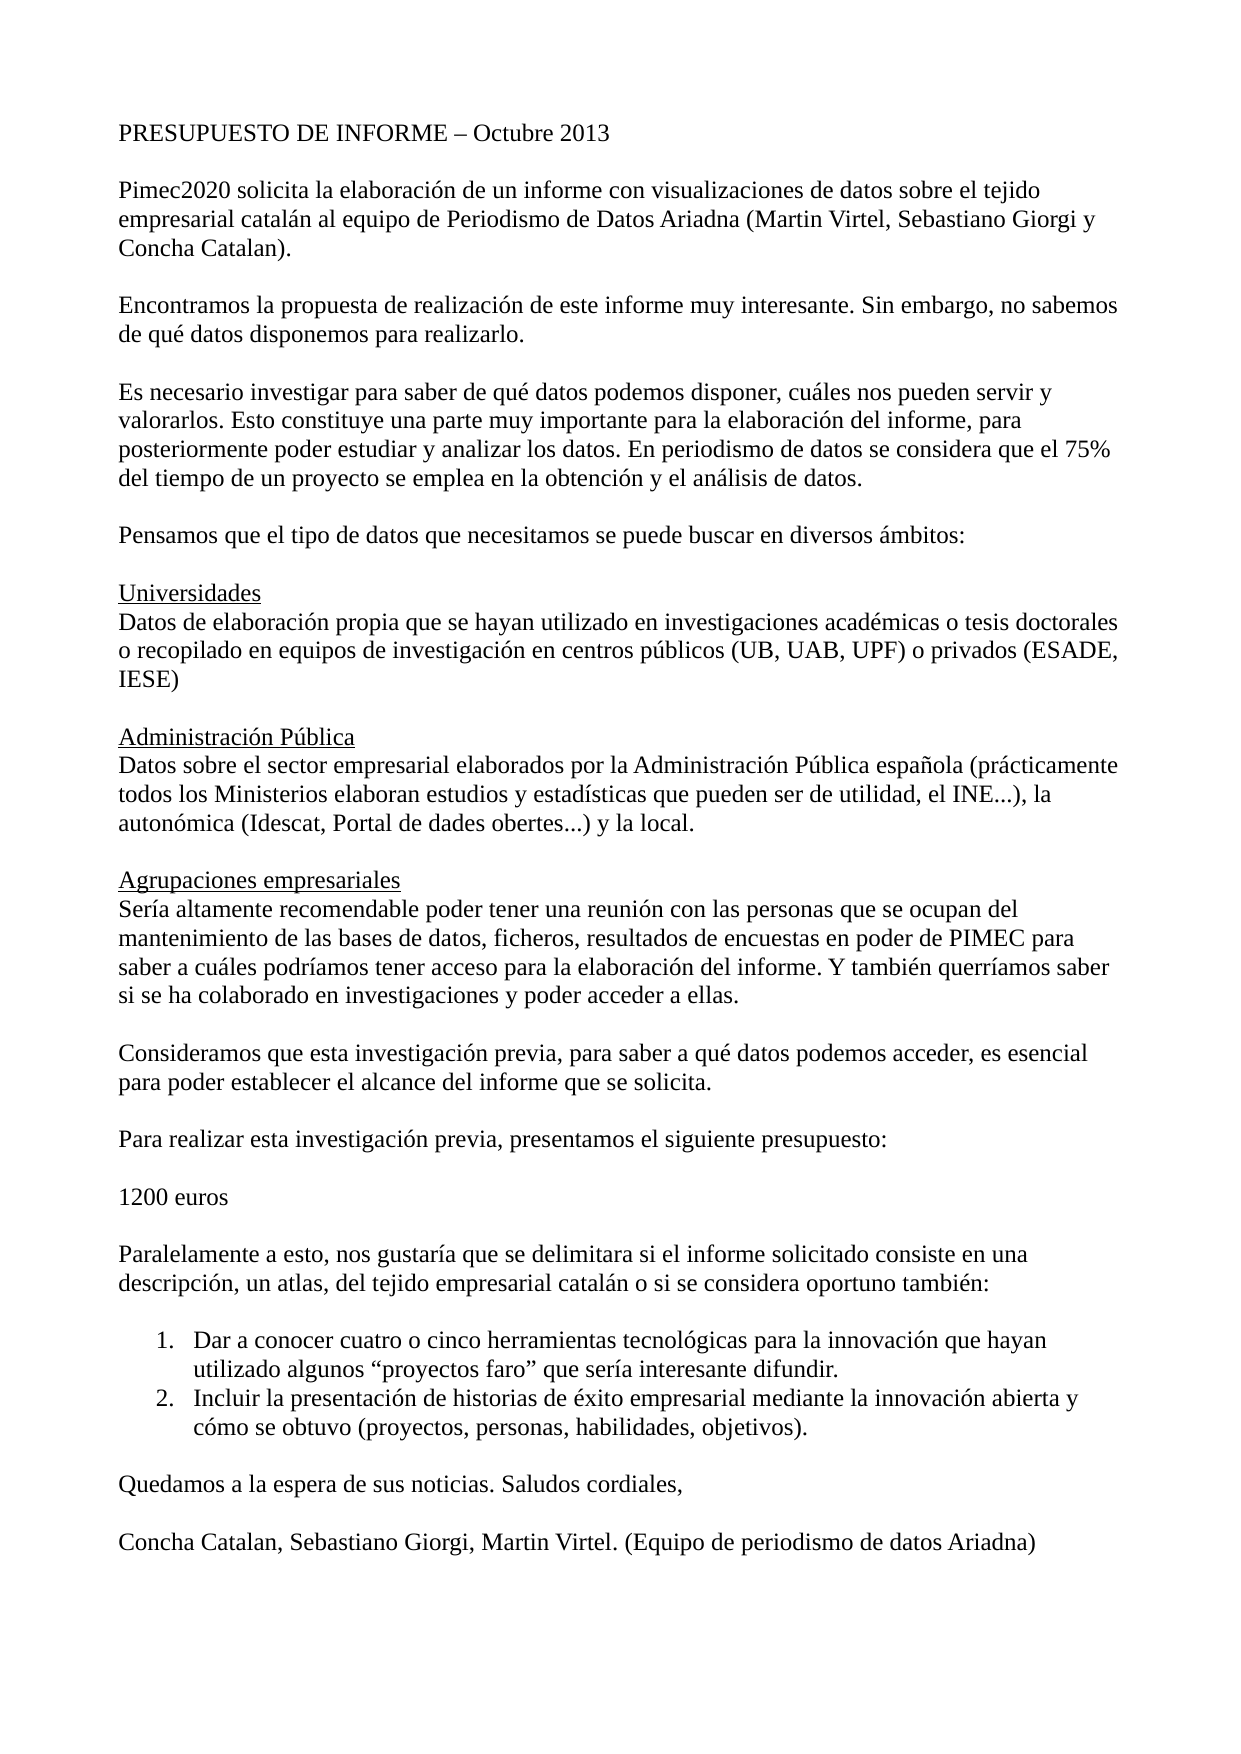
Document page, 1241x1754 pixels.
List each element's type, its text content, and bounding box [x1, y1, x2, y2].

text Quedamos a la espera de sus noticias. Saludos cordiales, [118, 1469, 1122, 1498]
text Agrupaciones empresariales [118, 866, 1122, 894]
text Pimec2020 solicita la elaboración de un informe con visualizaciones de datos sobre el tejido empresarial catalán al equipo de Periodismo de Datos Ariadna (Martin Virtel, Sebastiano Giorgi y Concha Catalan). [118, 176, 1122, 262]
text Datos sobre el sector empresarial elaborados por la Administración Pública española (prácticamente todos los Ministerios elaboran estudios y estadísticas que pueden ser de utilidad, el INE...), la autonómica (Idescat, Portal de dades obertes...) y la local. [118, 751, 1122, 837]
list Dar a conocer cuatro o cinco herramientas tecnológicas para la innovación que hayan utilizado algunos “proyectos faro” que sería interesante difundir. [156, 1326, 1122, 1383]
list Incluir la presentación de historias de éxito empresarial mediante la innovación abierta y cómo se obtuvo (proyectos, personas, habilidades, objetivos). [156, 1383, 1122, 1441]
text Administración Pública [118, 722, 1122, 751]
text Para realizar esta investigación previa, presentamos el siguiente presupuesto: [118, 1124, 1122, 1153]
text 1200 euros [118, 1182, 1122, 1211]
text Concha Catalan, Sebastiano Giorgi, Martin Virtel. (Equipo de periodismo de datos Ariadna) [118, 1527, 1122, 1556]
text PRESUPUESTO DE INFORME – Octubre 2013 [118, 118, 1122, 147]
text Datos de elaboración propia que se hayan utilizado en investigaciones académicas o tesis doctorales o recopilado en equipos de investigación en centros públicos (UB, UAB, UPF) o privados (ESADE, IESE) [118, 607, 1122, 693]
text Consideramos que esta investigación previa, para saber a qué datos podemos acceder, es esencial para poder establecer el alcance del informe que se solicita. [118, 1038, 1122, 1096]
text Universidades [118, 578, 1122, 607]
text Encontramos la propuesta de realización de este informe muy interesante. Sin embargo, no sabemos de qué datos disponemos para realizarlo. [118, 291, 1122, 348]
text Sería altamente recomendable poder tener una reunión con las personas que se ocupan del mantenimiento de las bases de datos, ficheros, resultados de encuestas en poder de PIMEC para saber a cuáles podríamos tener acceso para la elaboración del informe. Y también querríamos saber si se ha colaborado en investigaciones y poder acceder a ellas. [118, 894, 1122, 1009]
text Paralelamente a esto, nos gustaría que se delimitara si el informe solicitado consiste en una descripción, un atlas, del tejido empresarial catalán o si se considera oportuno también: [118, 1239, 1122, 1297]
text Es necesario investigar para saber de qué datos podemos disponer, cuáles nos pueden servir y valorarlos. Esto constituye una parte muy importante para la elaboración del informe, para posteriormente poder estudiar y analizar los datos. En periodismo de datos se considera que el 75% del tiempo de un proyecto se emplea en la obtención y el análisis de datos. [118, 377, 1122, 492]
text Pensamos que el tipo de datos que necesitamos se puede buscar en diversos ámbitos: [118, 521, 1122, 549]
